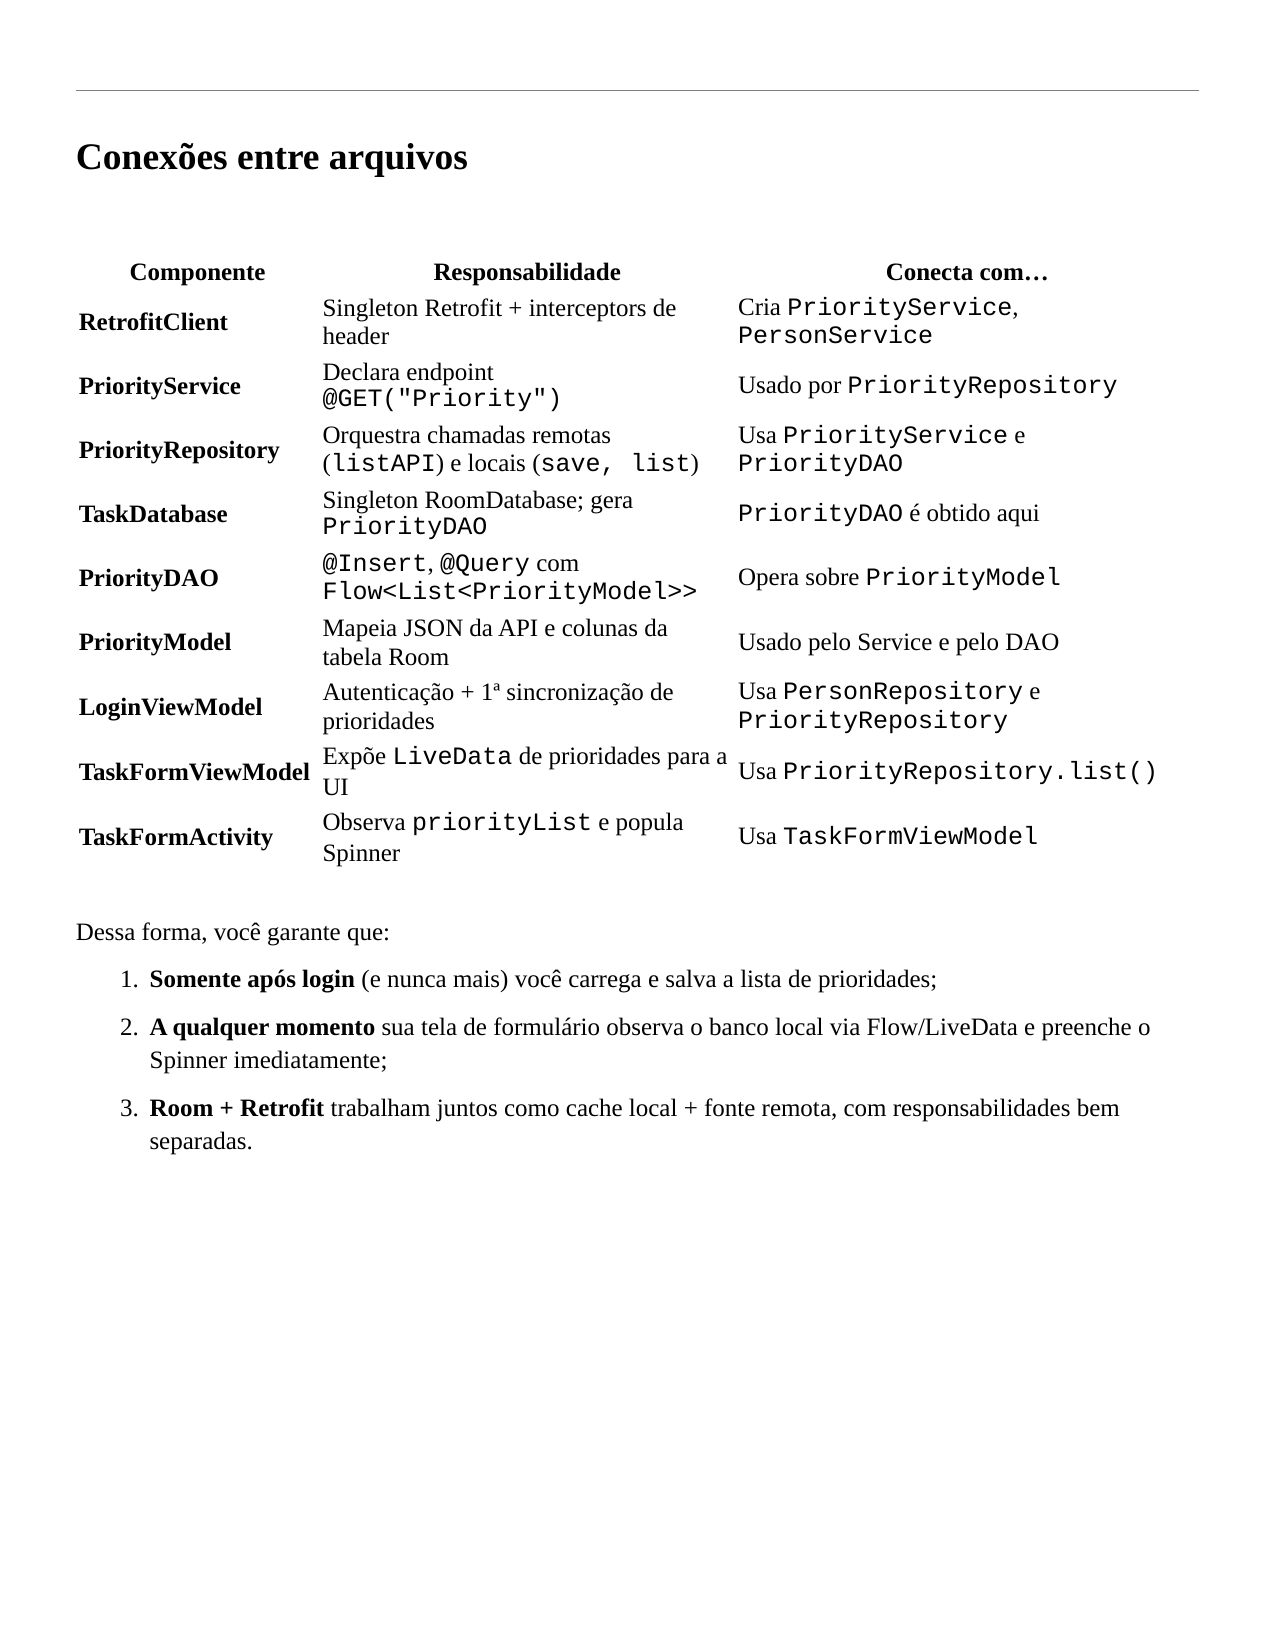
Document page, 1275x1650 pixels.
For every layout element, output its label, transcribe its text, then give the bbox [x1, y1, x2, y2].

table_cell Singleton RoomDatabase; gera PriorityDAO [319, 482, 735, 545]
table_header Componente [76, 254, 319, 289]
table_cell PriorityDAO [76, 545, 319, 610]
table_header Responsabilidade [319, 254, 735, 289]
table_cell Usa PriorityService e PriorityDAO [735, 417, 1199, 482]
text Dessa forma, você garante que: [76, 917, 1199, 946]
table_cell PriorityRepository [76, 417, 319, 482]
list Somente após login (e nunca mais) você carrega e salva a lista de prioridades; [120, 964, 1199, 993]
table_header Conecta com… [735, 254, 1199, 289]
table_cell Usa PersonRepository e PriorityRepository [735, 674, 1199, 738]
list Room + Retrofit trabalham juntos como cache local + fonte remota, com responsabilidades bem separadas. [120, 1093, 1199, 1154]
table_cell PriorityDAO é obtido aqui [735, 482, 1199, 545]
table_cell Usado por PriorityRepository [735, 354, 1199, 417]
table_cell Expõe LiveData de prioridades para a UI [319, 739, 735, 804]
table_cell TaskFormViewModel [76, 739, 319, 804]
list A qualquer momento sua tela de formulário observa o banco local via Flow/LiveData e preenche o Spinner imediatamente; [120, 1012, 1199, 1074]
table_cell Opera sobre PriorityModel [735, 545, 1199, 610]
table_cell Usado pelo Service e pelo DAO [735, 610, 1199, 673]
table_cell Singleton Retrofit + interceptors de header [319, 289, 735, 354]
table_cell TaskFormActivity [76, 804, 319, 869]
table_cell RetrofitClient [76, 289, 319, 354]
table_cell Usa PriorityRepository.list() [735, 739, 1199, 804]
subtitle Conexões entre arquivos [76, 134, 1199, 178]
table_cell TaskDatabase [76, 482, 319, 545]
table_cell @Insert, @Query com Flow<List<PriorityModel>> [319, 545, 735, 610]
table_cell Autenticação + 1ª sincronização de prioridades [319, 674, 735, 738]
table_cell LoginViewModel [76, 674, 319, 738]
table_cell Orquestra chamadas remotas (listAPI) e locais (save, list) [319, 417, 735, 482]
table_cell PriorityService [76, 354, 319, 417]
table_cell Observa priorityList e popula Spinner [319, 804, 735, 869]
table_cell Usa TaskFormViewModel [735, 804, 1199, 869]
table_cell PriorityModel [76, 610, 319, 673]
table_cell Mapeia JSON da API e colunas da tabela Room [319, 610, 735, 673]
table_cell Cria PriorityService, PersonService [735, 289, 1199, 354]
table_cell Declara endpoint @GET("Priority") [319, 354, 735, 417]
